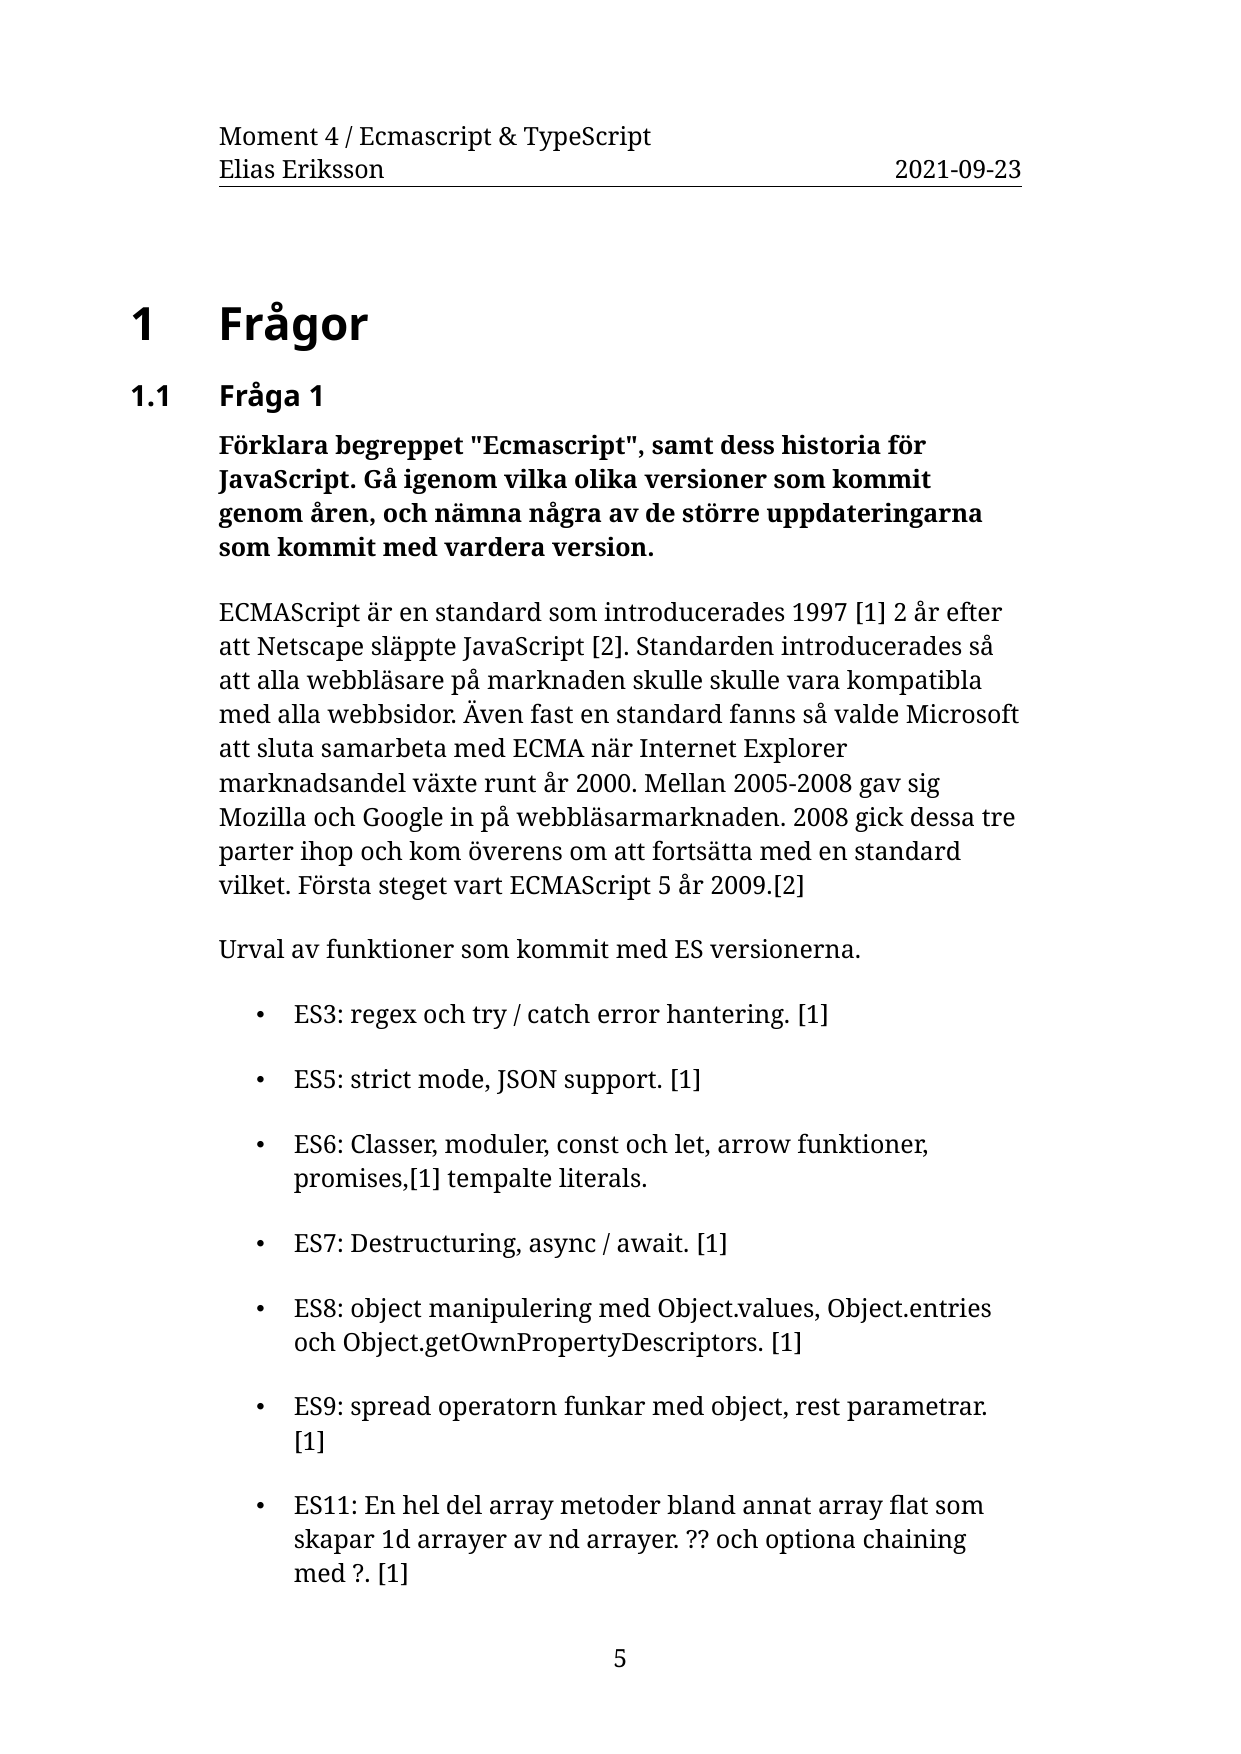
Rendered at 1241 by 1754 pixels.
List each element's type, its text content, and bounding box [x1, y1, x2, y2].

text Urval av funktioner som kommit med ES versionerna. [218, 932, 1022, 966]
list ES9: spread operatorn funkar med object, rest parametrar. [1] [256, 1389, 1022, 1457]
text ECMAScript är en standard som introducerades 1997 [1] 2 år efter att Netscape släppte JavaScript [2]. Standarden introducerades så att alla webbläsare på marknaden skulle skulle vara kompatibla med alla webbsidor. Även fast en standard fanns så valde Microsoft att sluta samarbeta med ECMA när Internet Explorer marknadsandel växte runt år 2000. Mellan 2005-2008 gav sig Mozilla och Google in på webbläsarmarknaden. 2008 gick dessa tre parter ihop och kom överens om att fortsätta med en standard vilket. Första steget vart ECMAScript 5 år 2009.[2] [218, 595, 1022, 901]
list ES11: En hel del array metoder bland annat array flat som skapar 1d arrayer av nd arrayer. ?? och optiona chaining med ?. [1] [256, 1488, 1022, 1590]
subtitle Frågor [130, 291, 1022, 353]
list ES6: Classer, moduler, const och let, arrow funktioner, promises,[1] tempalte literals. [256, 1127, 1022, 1195]
list ES8: object manipulering med Object.values, Object.entries och Object.getOwnPropertyDescriptors. [1] [256, 1290, 1022, 1358]
list ES3: regex och try / catch error hantering. [1] [256, 997, 1022, 1031]
list ES5: strict mode, JSON support. [1] [256, 1062, 1022, 1096]
text Förklara begreppet "Ecmascript", samt dess historia för JavaScript. Gå igenom vilka olika versioner som kommit genom åren, och nämna några av de större uppdateringarna som kommit med vardera version. [218, 428, 1022, 564]
subtitle Fråga 1 [130, 375, 1022, 415]
list ES7: Destructuring, async / await. [1] [256, 1225, 1022, 1259]
